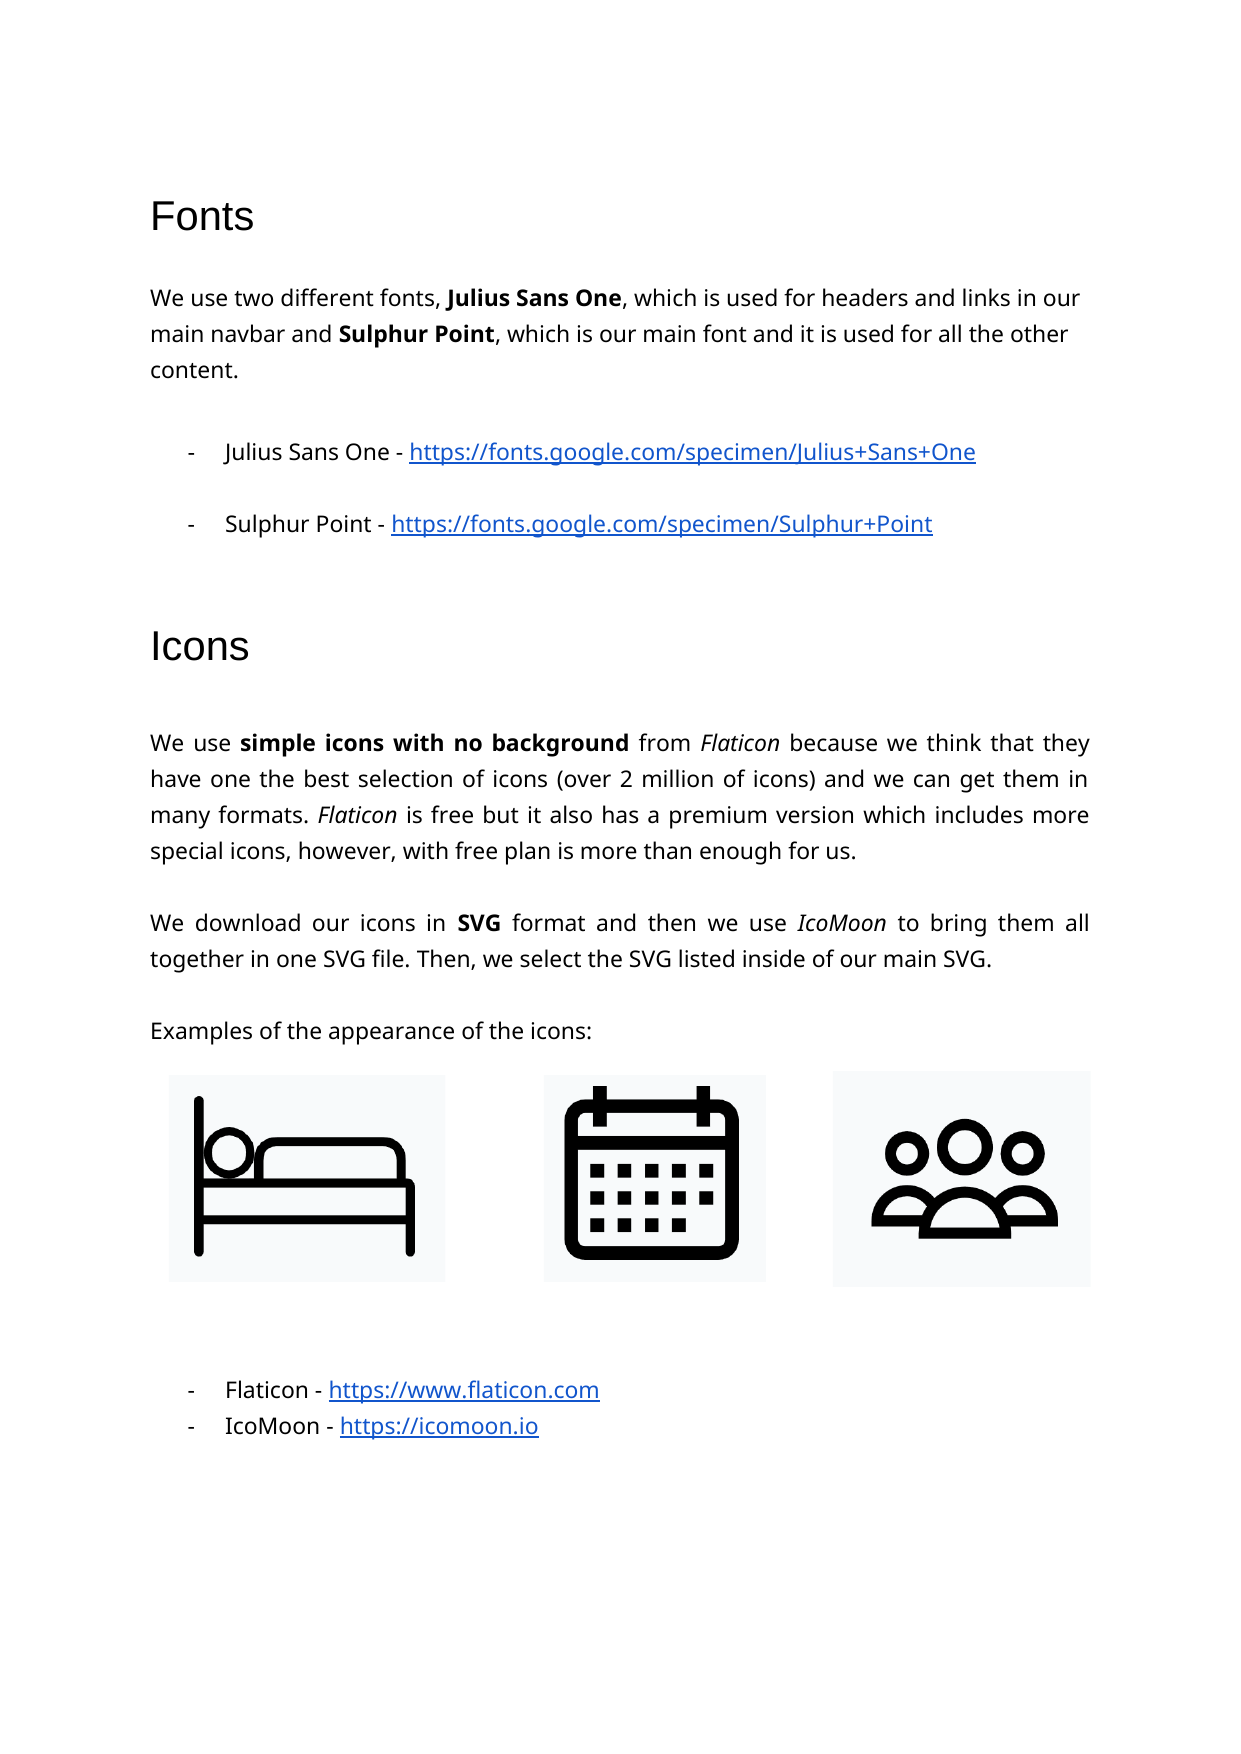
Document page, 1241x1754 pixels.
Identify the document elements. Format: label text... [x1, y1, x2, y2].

picture [832, 1071, 1091, 1287]
text We download our icons in SVG format and then we use IcoMoon to bring them all together in one SVG file. Then, we select the SVG listed inside of our main SVG. [150, 907, 1090, 974]
list Sulphur Point - https://fonts.google.com/specimen/Sulphur+Point [187, 508, 1090, 539]
picture [168, 1075, 446, 1282]
list IcoMoon - https://icomoon.io [187, 1410, 1090, 1441]
text We use simple icons with no background from Flaticon because we think that they have one the best selection of icons (over 2 million of icons) and we can get them in many formats. Flaticon is free but it also has a premium version which includes more special icons, however, with free plan is more than enough for us. [150, 727, 1090, 866]
text We use two different fonts, Julius Sans One, which is used for headers and links in our main navbar and Sulphur Point, which is our main font and it is used for all the other content. [150, 282, 1090, 385]
text Examples of the appearance of the icons: [150, 1015, 1090, 1046]
picture [543, 1075, 766, 1282]
list Flaticon - https://www.flaticon.com [187, 1374, 1090, 1405]
subtitle Icons [150, 621, 1090, 669]
list Julius Sans One - https://fonts.google.com/specimen/Julius+Sans+One [187, 436, 1090, 467]
subtitle Fonts [150, 192, 1090, 239]
